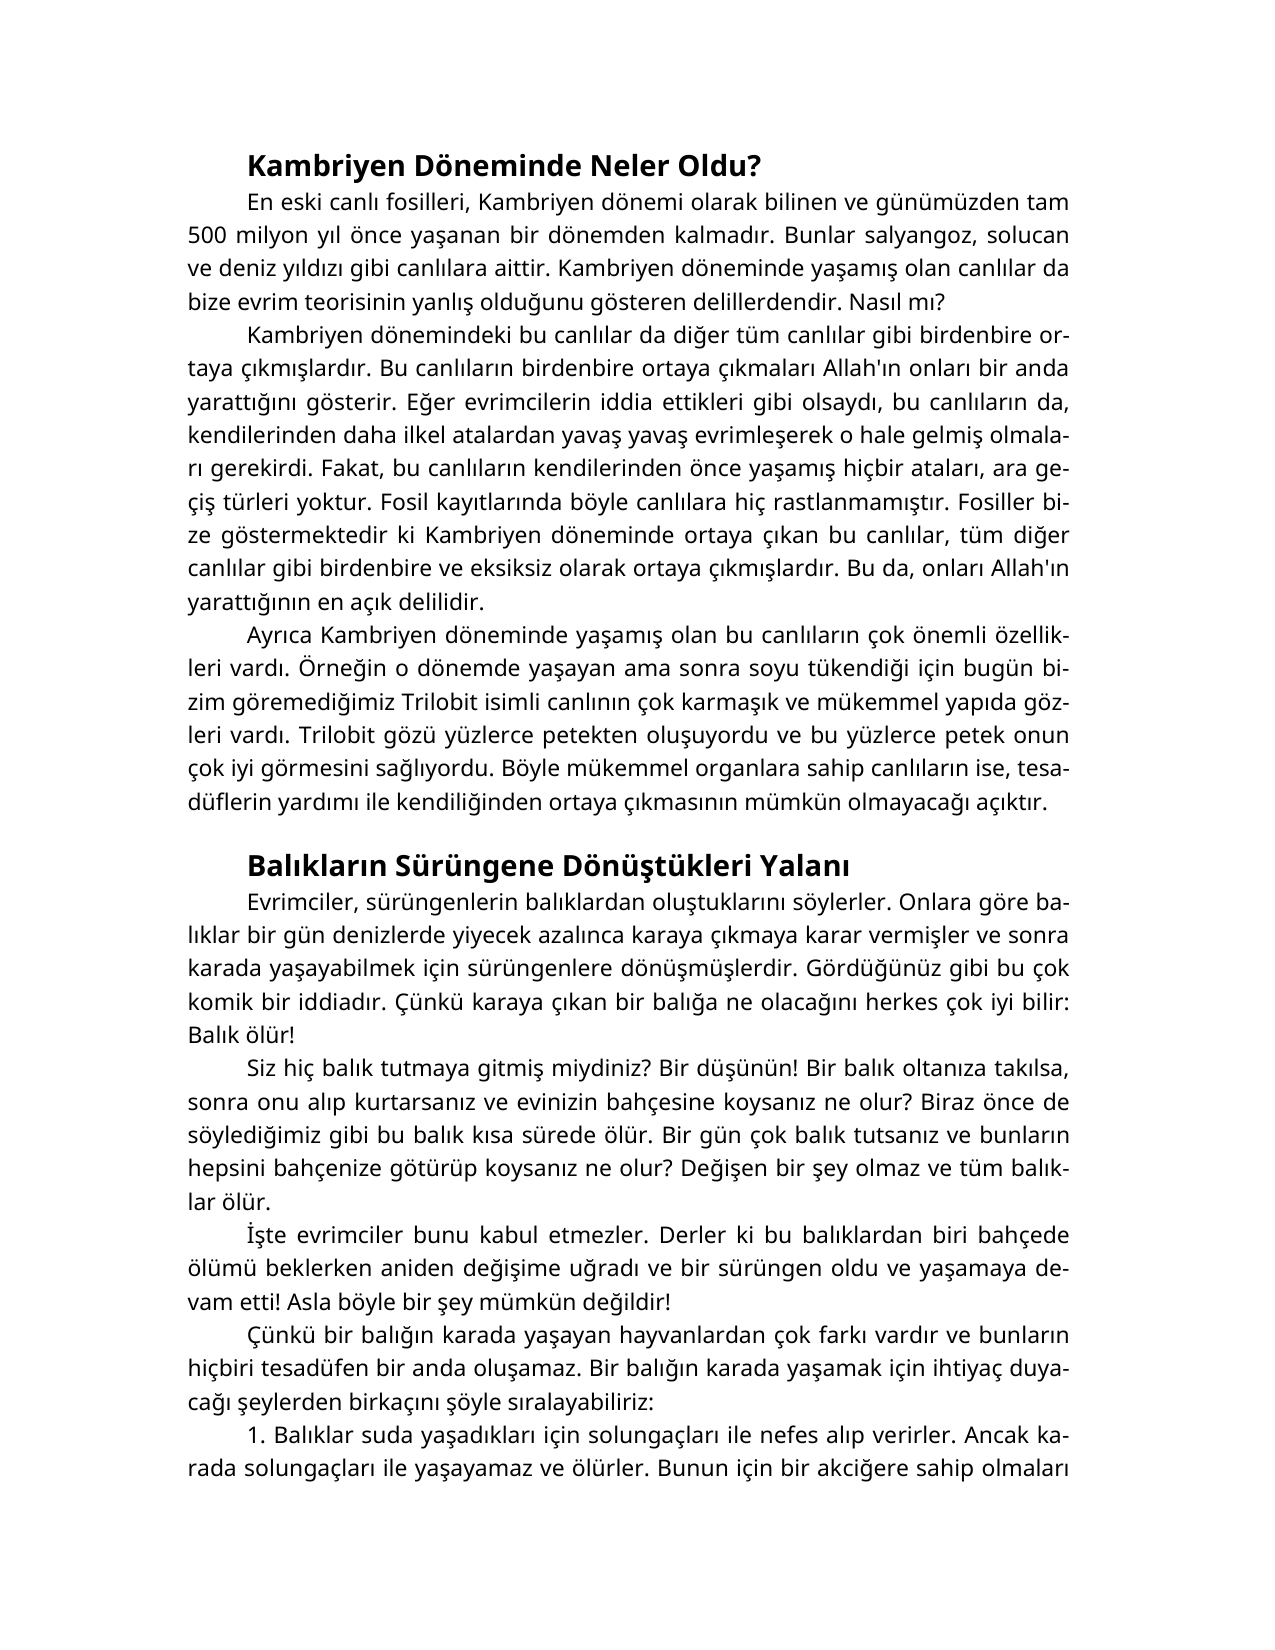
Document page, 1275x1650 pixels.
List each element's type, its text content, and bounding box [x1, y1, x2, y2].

text En es­ki can­lı fo­sil­le­ri, Kam­bri­yen dö­ne­mi ola­rak bi­li­nen ve gü­nü­müz­den tam 500 mil­yon yıl ön­ce ya­şa­nan bir dö­nem­den kal­ma­dır. Bun­lar sal­yan­goz, so­lu­can ve de­niz yıl­dı­zı gi­bi can­lı­la­ra ait­tir. Kam­bri­yen dö­ne­min­de ya­şa­mış olan can­lı­lar da bi­ze ev­rim te­ori­si­nin yan­lış ol­du­ğu­nu gös­te­ren de­lil­ler­den­dir. Na­sıl mı? [187, 183, 1070, 317]
text İş­te ev­rim­ci­ler bu­nu ka­bul et­mez­ler. Der­ler ki bu ba­lık­lar­dan bi­ri bah­çe­de ölü­mü bek­ler­ken ani­den de­ği­şi­me uğ­ra­dı ve bir sü­rün­gen ol­du ve ya­şa­ma­ya de­vam et­ti! As­la böy­le bir şey müm­kün de­ğil­dir! [187, 1217, 1070, 1317]
text Ba­lık­la­rın Sü­rün­ge­ne Dö­nüş­tük­le­ri Ya­la­nı [187, 850, 1070, 883]
text Kam­bri­yen dö­ne­min­de­ki bu can­lı­lar da di­ğer tüm can­lı­lar gi­bi bir­den­bi­re or­ta­ya çık­mış­lar­dır. Bu can­lı­la­rın bir­den­bi­re or­ta­ya çık­ma­la­rı Al­lah'ın on­la­rı bir an­da ya­rat­tığını gös­te­rir. Eğer ev­rim­ci­le­rin id­di­a et­tik­le­ri gi­bi ol­say­dı, bu can­lı­la­rın da, ken­di­le­rin­den da­ha il­kel ata­lar­dan ya­vaş ya­vaş ev­rim­le­şe­rek o ha­le gel­miş ol­ma­la­rı ge­re­kir­di. Fa­kat, bu can­lı­la­rın ken­di­le­rin­den ön­ce ya­şa­mış hiç­bir ata­la­rı, ara ge­çiş tür­le­ri yok­tur. Fo­sil ka­yıt­la­rın­da böy­le can­lı­la­ra hiç rast­lan­ma­mış­tır. Fo­sil­ler bi­ze gös­ter­mek­te­dir ki Kam­bri­yen dö­ne­min­de or­ta­ya çı­kan bu can­lı­lar, tüm di­ğer can­lı­lar gi­bi bir­den­bi­re ve ek­sik­siz ola­rak or­ta­ya çık­mış­lar­dır. Bu da, on­la­rı Al­lah'ın ya­rat­tı­ğı­nın en açık de­li­li­dir. [187, 317, 1070, 617]
text Çün­kü bir ba­lı­ğın ka­ra­da ya­şa­yan hay­van­lar­dan çok far­kı var­dır ve bun­la­rın hiç­bi­ri te­sa­dü­fen bir an­da olu­şa­maz. Bir ba­lı­ğın ka­ra­da ya­şa­mak için ih­ti­yaç du­ya­ca­ğı şey­ler­den bir­ka­çı­nı şöy­le sı­ra­la­ya­bi­li­riz: [187, 1317, 1070, 1417]
text Ay­rı­ca Kam­bri­yen dö­ne­min­de ya­şa­mış olan bu can­lı­la­rın çok önem­li özel­lik­le­ri var­dı. Ör­ne­ğin o dö­nem­de ya­şa­yan ama son­ra so­yu tü­ken­di­ği için bu­gün bi­zim gö­re­me­di­ği­miz Tri­lo­bit isim­li can­lı­nın çok kar­ma­şık ve mü­kem­mel ya­pı­da göz­le­ri var­dı. Tri­lo­bit gö­zü yüz­ler­ce pe­tek­ten olu­şu­yor­du ve bu yüz­ler­ce pe­tek onun çok iyi gör­me­si­ni sağ­lı­yor­du. Böy­le mü­kem­mel or­gan­la­ra sa­hip can­lı­la­rın ise, te­sa­düf­le­rin yar­dı­mı ile ken­di­li­ğin­den or­ta­ya çık­ma­sı­nın müm­kün ol­ma­ya­ca­ğı açık­tır. [187, 617, 1070, 817]
text Kam­bri­yen Dö­ne­min­de Ne­ler Ol­du? [187, 150, 1070, 183]
text 1. Ba­lık­lar su­da ya­şa­dık­la­rı için so­lun­gaç­la­rı ile ne­fes alıp ve­rir­ler. An­cak ka­ra­da so­lun­gaç­la­rı ile ya­şa­ya­maz ve ölür­ler. Bu­nun için bir ak­ci­ğe­re sa­hip ol­ma­la­rı [187, 1417, 1070, 1483]
text Siz hiç ba­lık tut­ma­ya git­miş miy­di­niz? Bir dü­şü­nün! Bir ba­lık ol­ta­nı­za ta­kıl­sa, son­ra onu alıp kur­tar­sa­nız ve evi­ni­zin bah­çe­si­ne koy­sa­nız ne olur? Bi­raz ön­ce de söy­le­di­ği­miz gi­bi bu ba­lık kı­sa sü­re­de ölür. Bir gün çok ba­lık tut­sa­nız ve bun­la­rın hep­si­ni bah­çe­ni­ze gö­tü­rüp koy­sa­nız ne olur? De­ği­şen bir şey ol­maz ve tüm ba­lık­lar ölür. [187, 1050, 1070, 1217]
text Ev­rim­ci­ler, sü­rün­gen­le­rin ba­lık­lar­dan oluş­tuk­la­rı­nı söy­ler­ler. On­la­ra gö­re ba­lık­lar bir gün de­niz­ler­de yi­ye­cek aza­lın­ca ka­ra­ya çık­ma­ya ka­rar ver­miş­ler ve son­ra ka­ra­da ya­şa­ya­bil­mek için sü­rün­gen­le­re dö­nüş­müş­ler­dir. Gör­dü­ğü­nüz gi­bi bu çok ko­mik bir id­dia­dır. Çün­kü ka­ra­ya çı­kan bir ba­lı­ğa ne ola­ca­ğı­nı her­kes çok iyi bi­lir: Ba­lık ölür! [187, 883, 1070, 1050]
